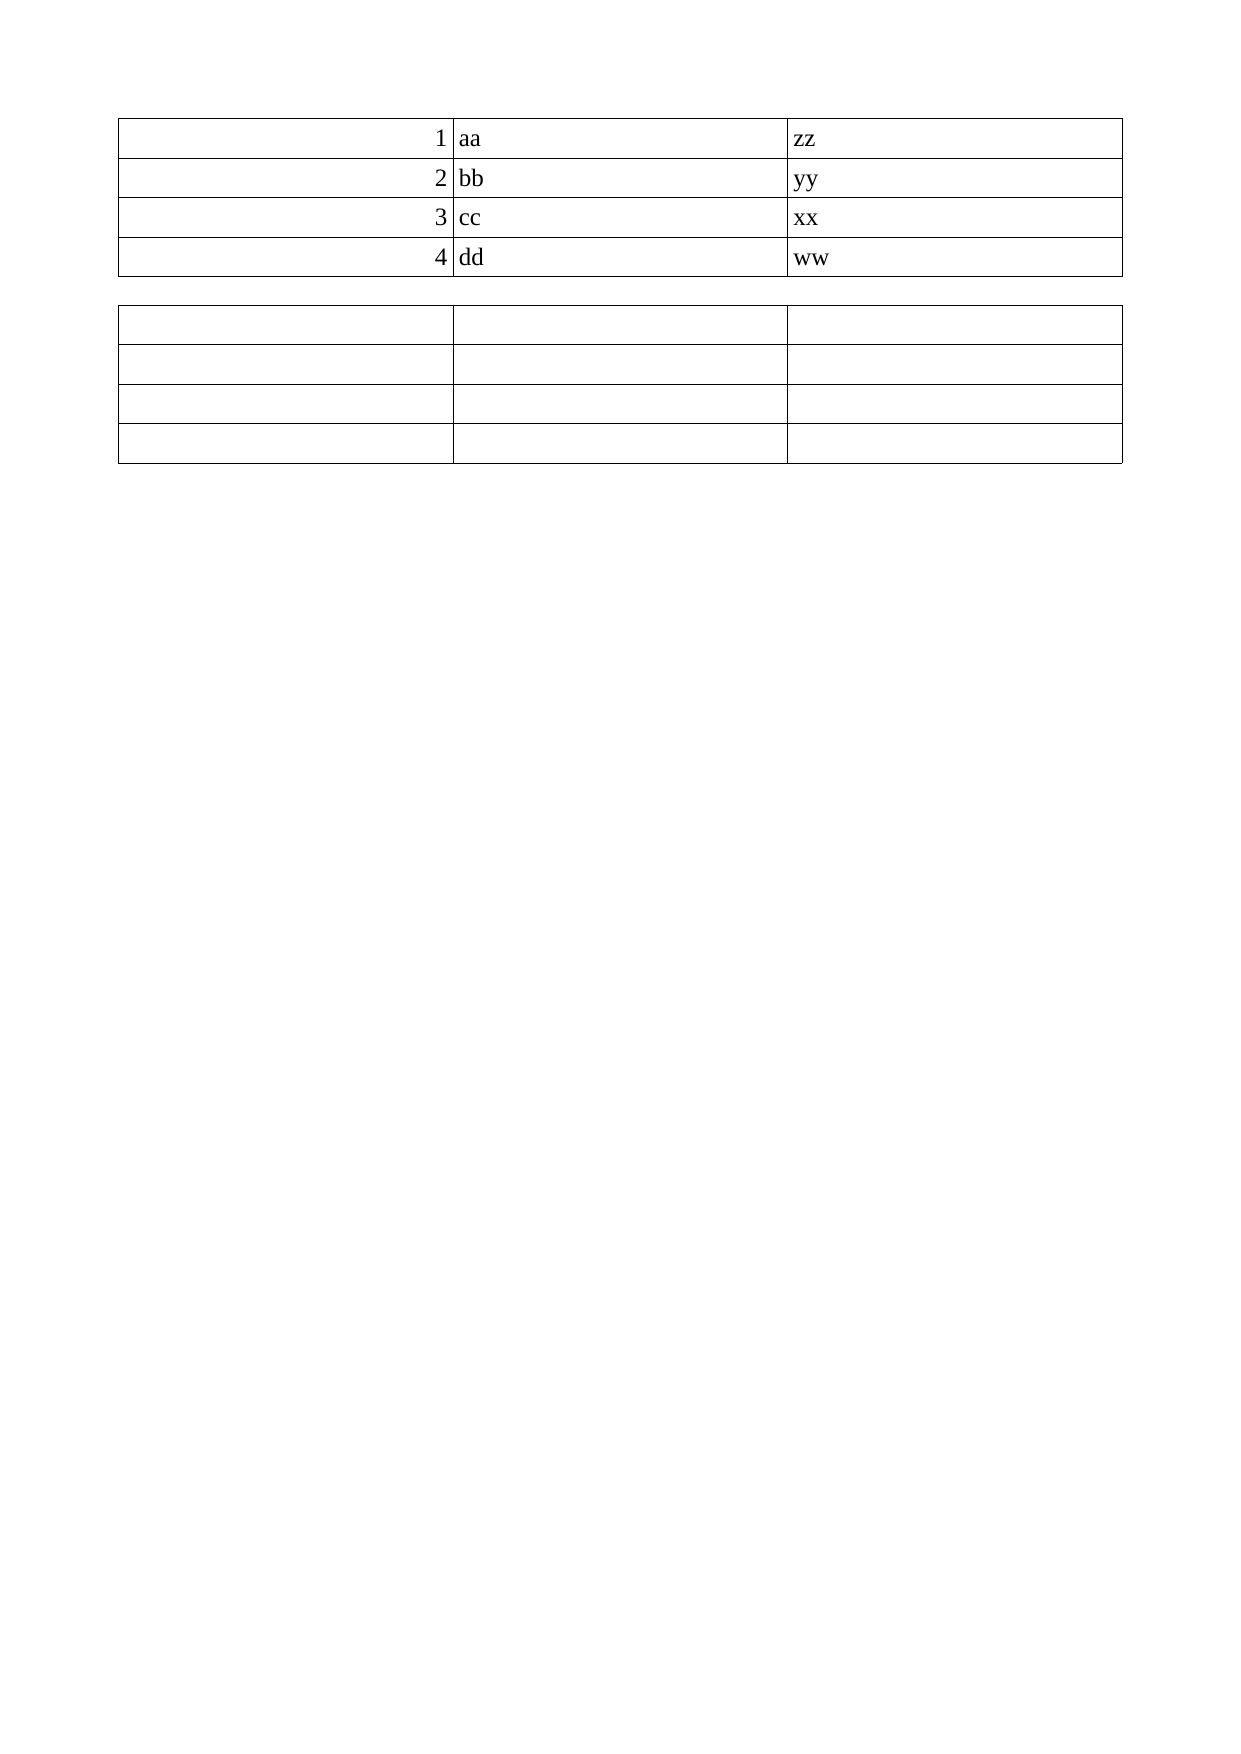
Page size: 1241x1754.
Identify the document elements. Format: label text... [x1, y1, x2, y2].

table_cell [119, 385, 453, 423]
table_cell [119, 345, 453, 384]
table_header [119, 306, 453, 344]
table_cell 2 [119, 159, 453, 197]
table_cell ww [788, 238, 1122, 276]
table_cell [454, 345, 787, 384]
table_header zz [788, 119, 1122, 158]
table_cell [119, 424, 453, 463]
table_cell yy [788, 159, 1122, 197]
table_cell [454, 385, 787, 423]
table_cell [788, 424, 1122, 463]
table_cell xx [788, 198, 1122, 237]
table_cell 4 [119, 238, 453, 276]
table_header aa [454, 119, 787, 158]
table_cell dd [454, 238, 787, 276]
table_cell cc [454, 198, 787, 237]
table_cell bb [454, 159, 787, 197]
table_cell [788, 385, 1122, 423]
table_header [454, 306, 787, 344]
table_cell [454, 424, 787, 463]
table_cell [788, 345, 1122, 384]
table_header [788, 306, 1122, 344]
table_header 1 [119, 119, 453, 158]
table_cell 3 [119, 198, 453, 237]
